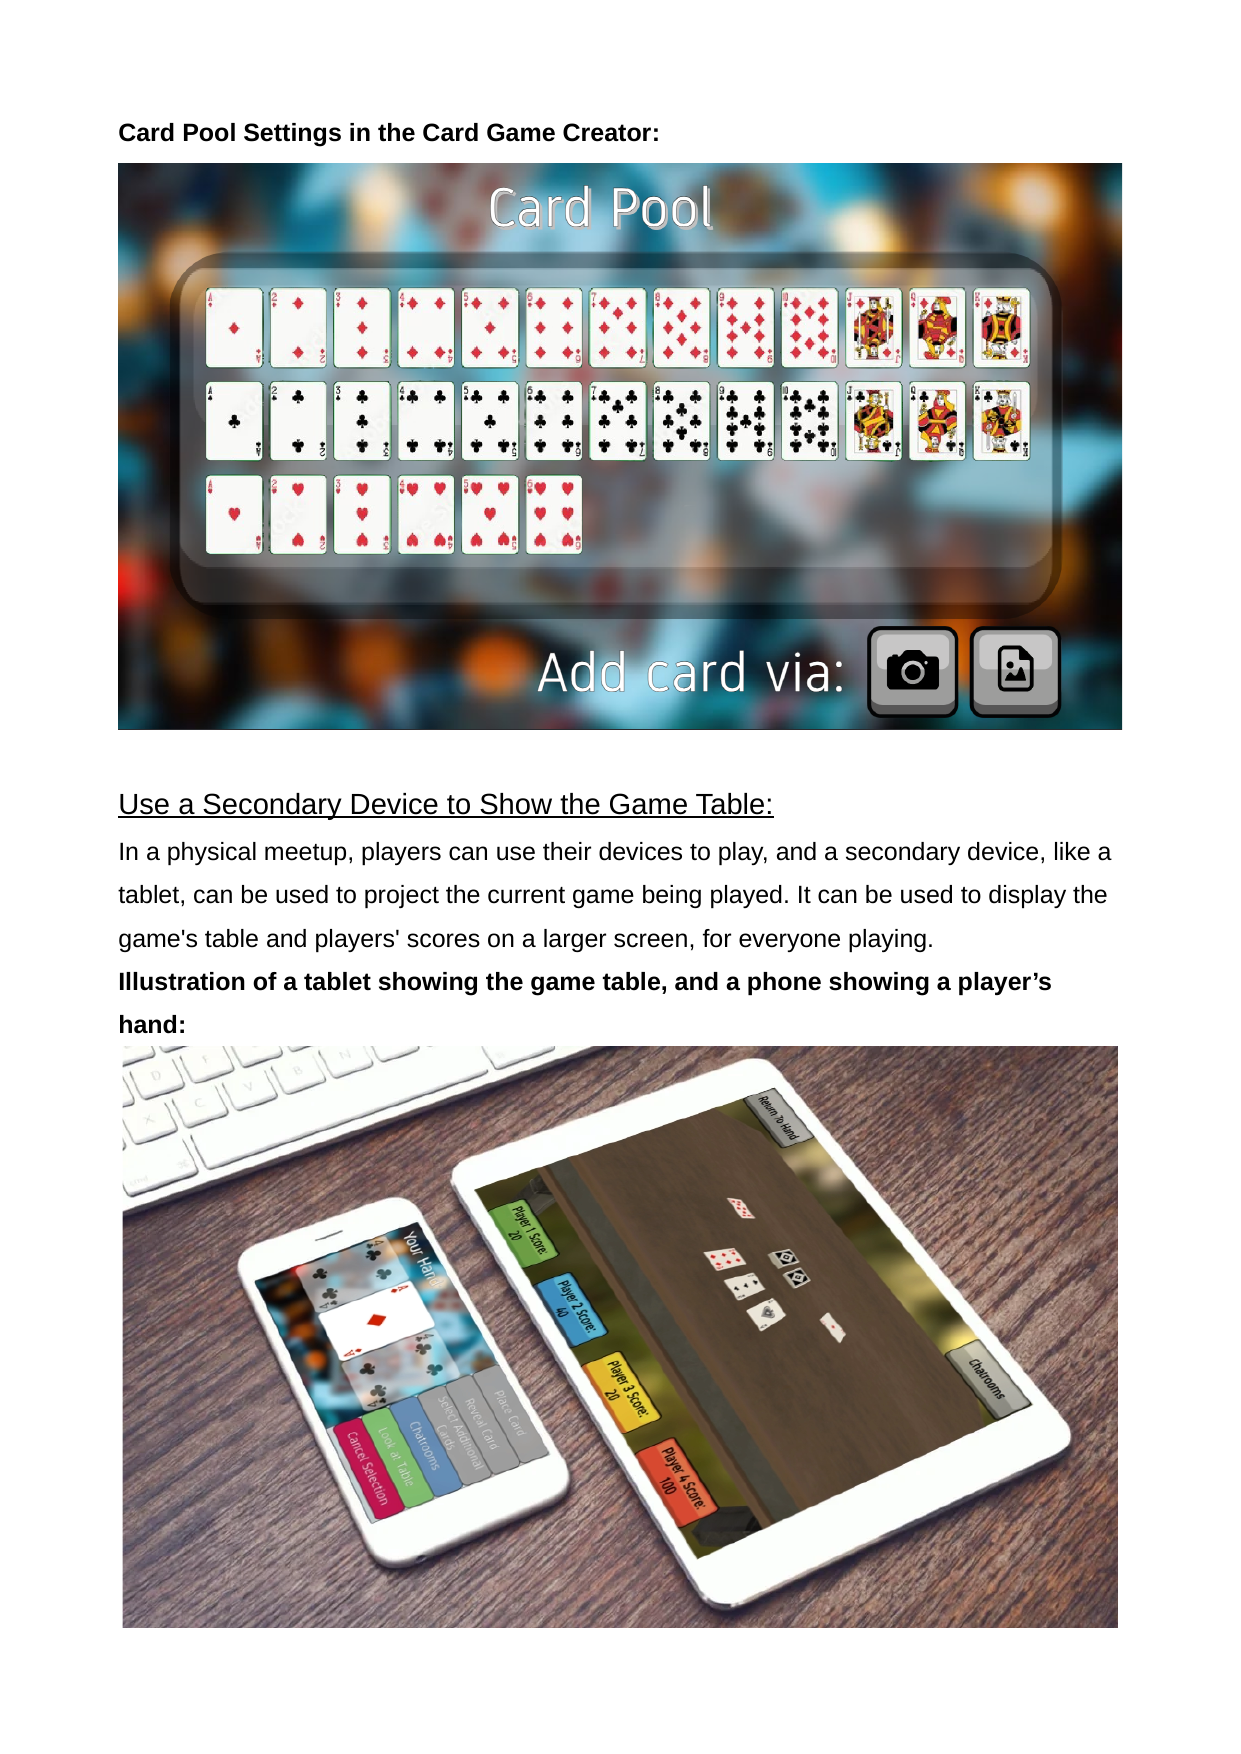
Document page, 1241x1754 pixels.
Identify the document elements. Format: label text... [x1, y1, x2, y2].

text game's table and players' scores on a larger screen, for everyone playing. [118, 923, 1122, 952]
text In a physical meetup, players can use their devices to play, and a secondary device, like a [118, 837, 1122, 866]
picture [122, 1046, 1118, 1628]
text Illustration of a tablet showing the game table, and a phone showing a player’s hand: [118, 967, 1122, 1038]
picture [118, 163, 1123, 730]
text Card Pool Settings in the Card Game Creator: [118, 118, 1122, 147]
text tablet, can be used to project the current game being played. It can be used to display the [118, 880, 1122, 909]
text Use a Secondary Device to Show the Game Table: [118, 787, 1122, 821]
